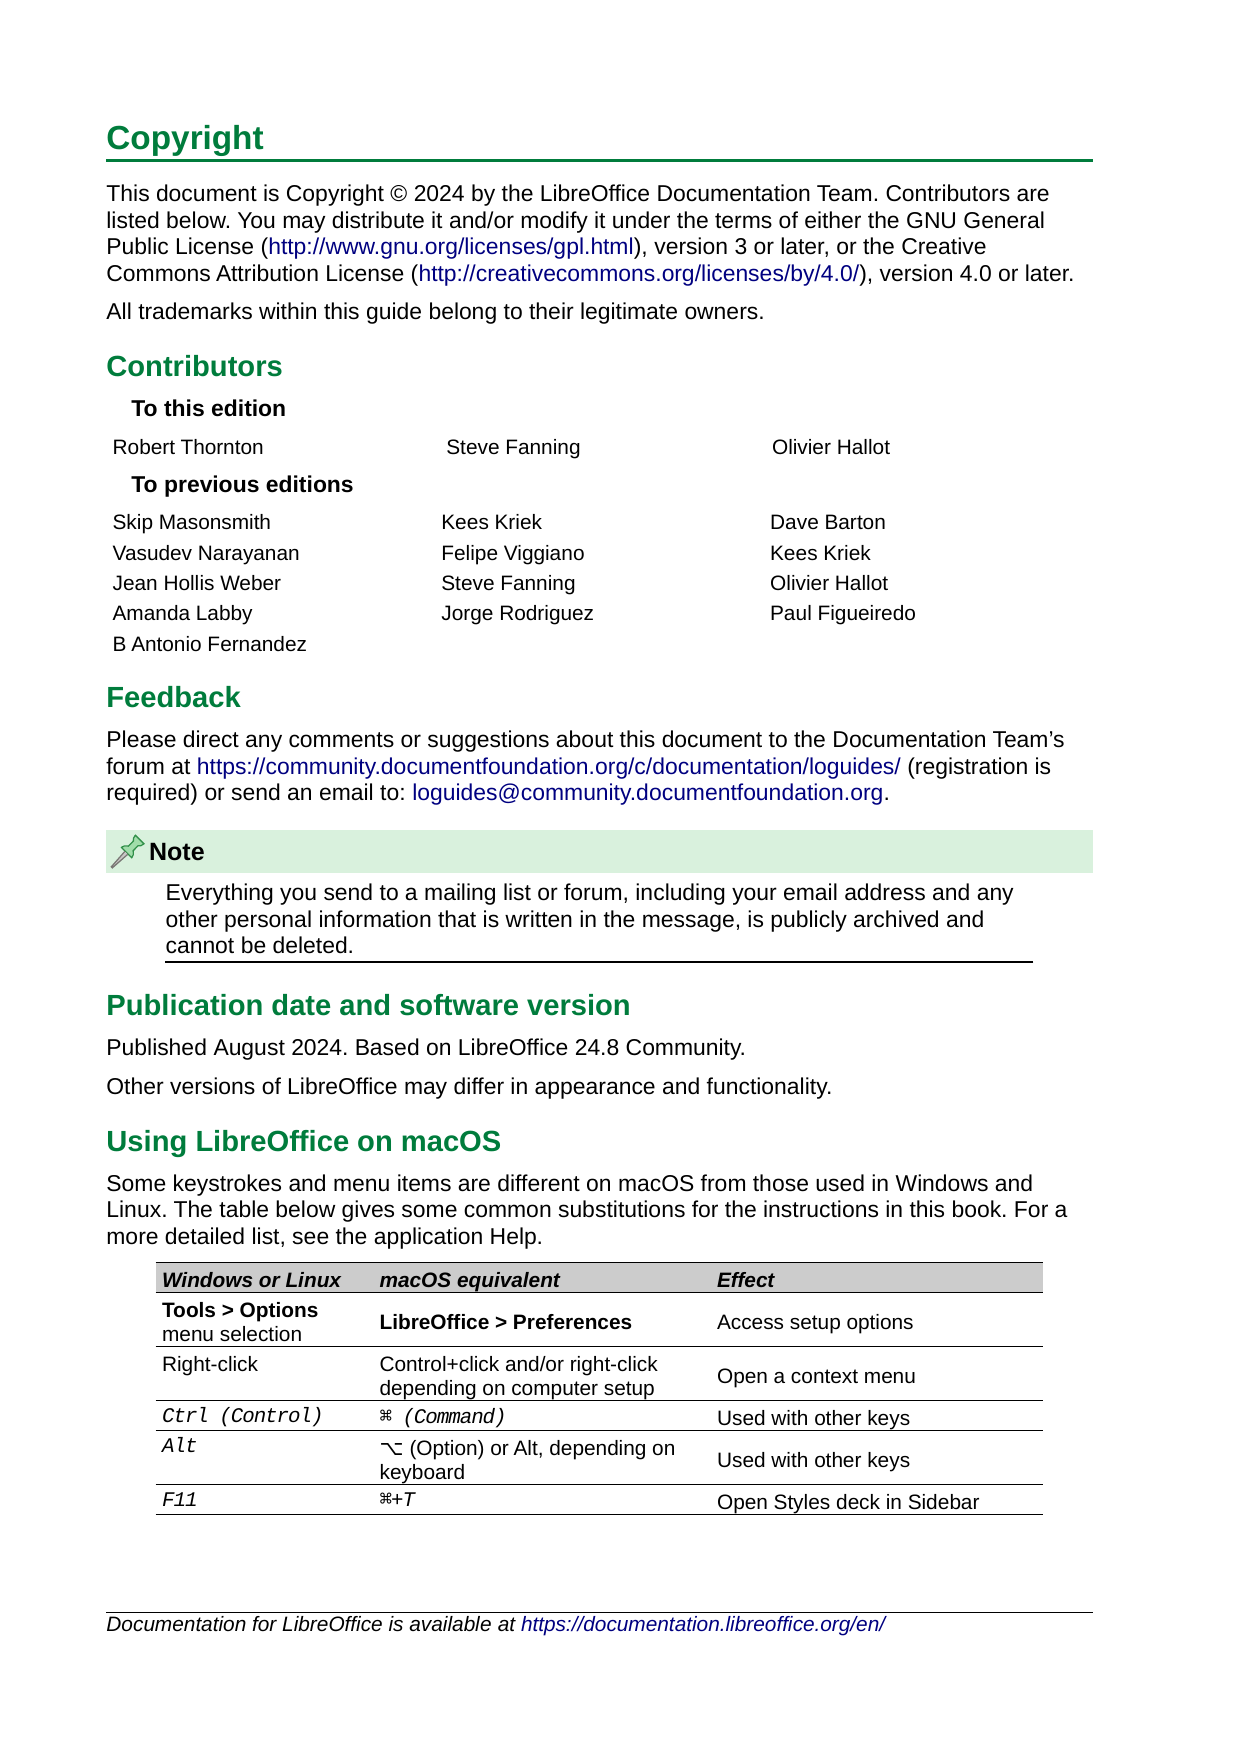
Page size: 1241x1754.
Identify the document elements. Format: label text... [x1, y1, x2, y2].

table_cell Ctrl (Control) [156, 1401, 373, 1429]
table_header Dave Barton [764, 504, 1093, 534]
subtitle Copyright [106, 118, 1093, 159]
table_header Skip Masonsmith [106, 504, 435, 534]
text Other versions of LibreOffice may differ in appearance and functionality. [106, 1073, 1093, 1099]
table_cell Tools > Options menu selection [156, 1293, 373, 1346]
table_header Kees Kriek [435, 504, 764, 534]
text Some keystrokes and menu items are different on macOS from those used in Windows and Linux. The table below gives some common substitutions for the instructions in this book. For a more detailed list, see the application Help. [106, 1170, 1093, 1249]
table_cell Jorge Rodriguez [435, 595, 764, 625]
table_cell Olivier Hallot [764, 564, 1093, 595]
table_cell Amanda Labby [106, 595, 435, 625]
text To previous editions [131, 471, 1093, 497]
table_cell Used with other keys [711, 1431, 1043, 1483]
text All trademarks within this guide belong to their legitimate owners. [106, 298, 1093, 325]
table_cell Felipe Viggiano [435, 534, 764, 564]
table_header Windows or Linux [156, 1263, 373, 1292]
table_header Steve Fanning [440, 428, 766, 458]
text Please direct any comments or suggestions about this document to the Documentation Team’s forum at https://community.documentfoundation.org/c/documentation/loguides/ (registration is required) or send an email to: loguides@community.documentfoundation.org. [106, 726, 1093, 805]
table_header macOS equivalent [373, 1263, 711, 1292]
table_cell Vasudev Narayanan [106, 534, 435, 564]
table_cell Kees Kriek [764, 534, 1093, 564]
table_cell Access setup options [711, 1293, 1043, 1346]
subtitle Note [106, 830, 1093, 873]
table_cell Steve Fanning [435, 564, 764, 595]
table_header Olivier Hallot [766, 428, 1093, 458]
text Published August 2024. Based on LibreOffice 24.8 Community. [106, 1034, 1093, 1060]
table_cell Jean Hollis Weber [106, 564, 435, 595]
table_cell Paul Figueiredo [764, 595, 1093, 625]
table_header Robert Thornton [106, 428, 440, 458]
subtitle Feedback [106, 680, 1093, 714]
table_cell ⌘ (Command) [373, 1401, 711, 1429]
table_cell ⌥ (Option) or Alt, depending on keyboard [373, 1431, 711, 1483]
table_cell Used with other keys [711, 1401, 1043, 1429]
table_cell Control+click and/or right-click depending on computer setup [373, 1347, 711, 1399]
table_cell [435, 625, 764, 656]
subtitle Contributors [106, 349, 1093, 383]
text Everything you send to a mailing list or forum, including your email address and any other personal information that is written in the message, is publicly archived and cannot be deleted. [165, 879, 1033, 961]
table_cell ⌘+T [373, 1485, 711, 1513]
subtitle Using LibreOffice on macOS [106, 1124, 1093, 1158]
table_cell F11 [156, 1485, 373, 1513]
table_header Effect [711, 1263, 1043, 1292]
text To this edition [131, 395, 1093, 422]
table_cell Open Styles deck in Sidebar [711, 1485, 1043, 1513]
table_cell B Antonio Fernandez [106, 625, 435, 656]
table_cell [764, 625, 1093, 656]
table_cell LibreOffice > Preferences [373, 1293, 711, 1346]
text This document is Copyright © 2024 by the LibreOffice Documentation Team. Contributors are listed below. You may distribute it and/or modify it under the terms of either the GNU General Public License (http://www.gnu.org/licenses/gpl.html), version 3 or later, or the Creative Commons Attribution License (http://creativecommons.org/licenses/by/4.0/), version 4.0 or later. [106, 180, 1093, 286]
table_cell Right-click [156, 1347, 373, 1399]
table_cell Alt [156, 1431, 373, 1483]
table_cell Open a context menu [711, 1347, 1043, 1399]
subtitle Publication date and software version [106, 988, 1093, 1022]
